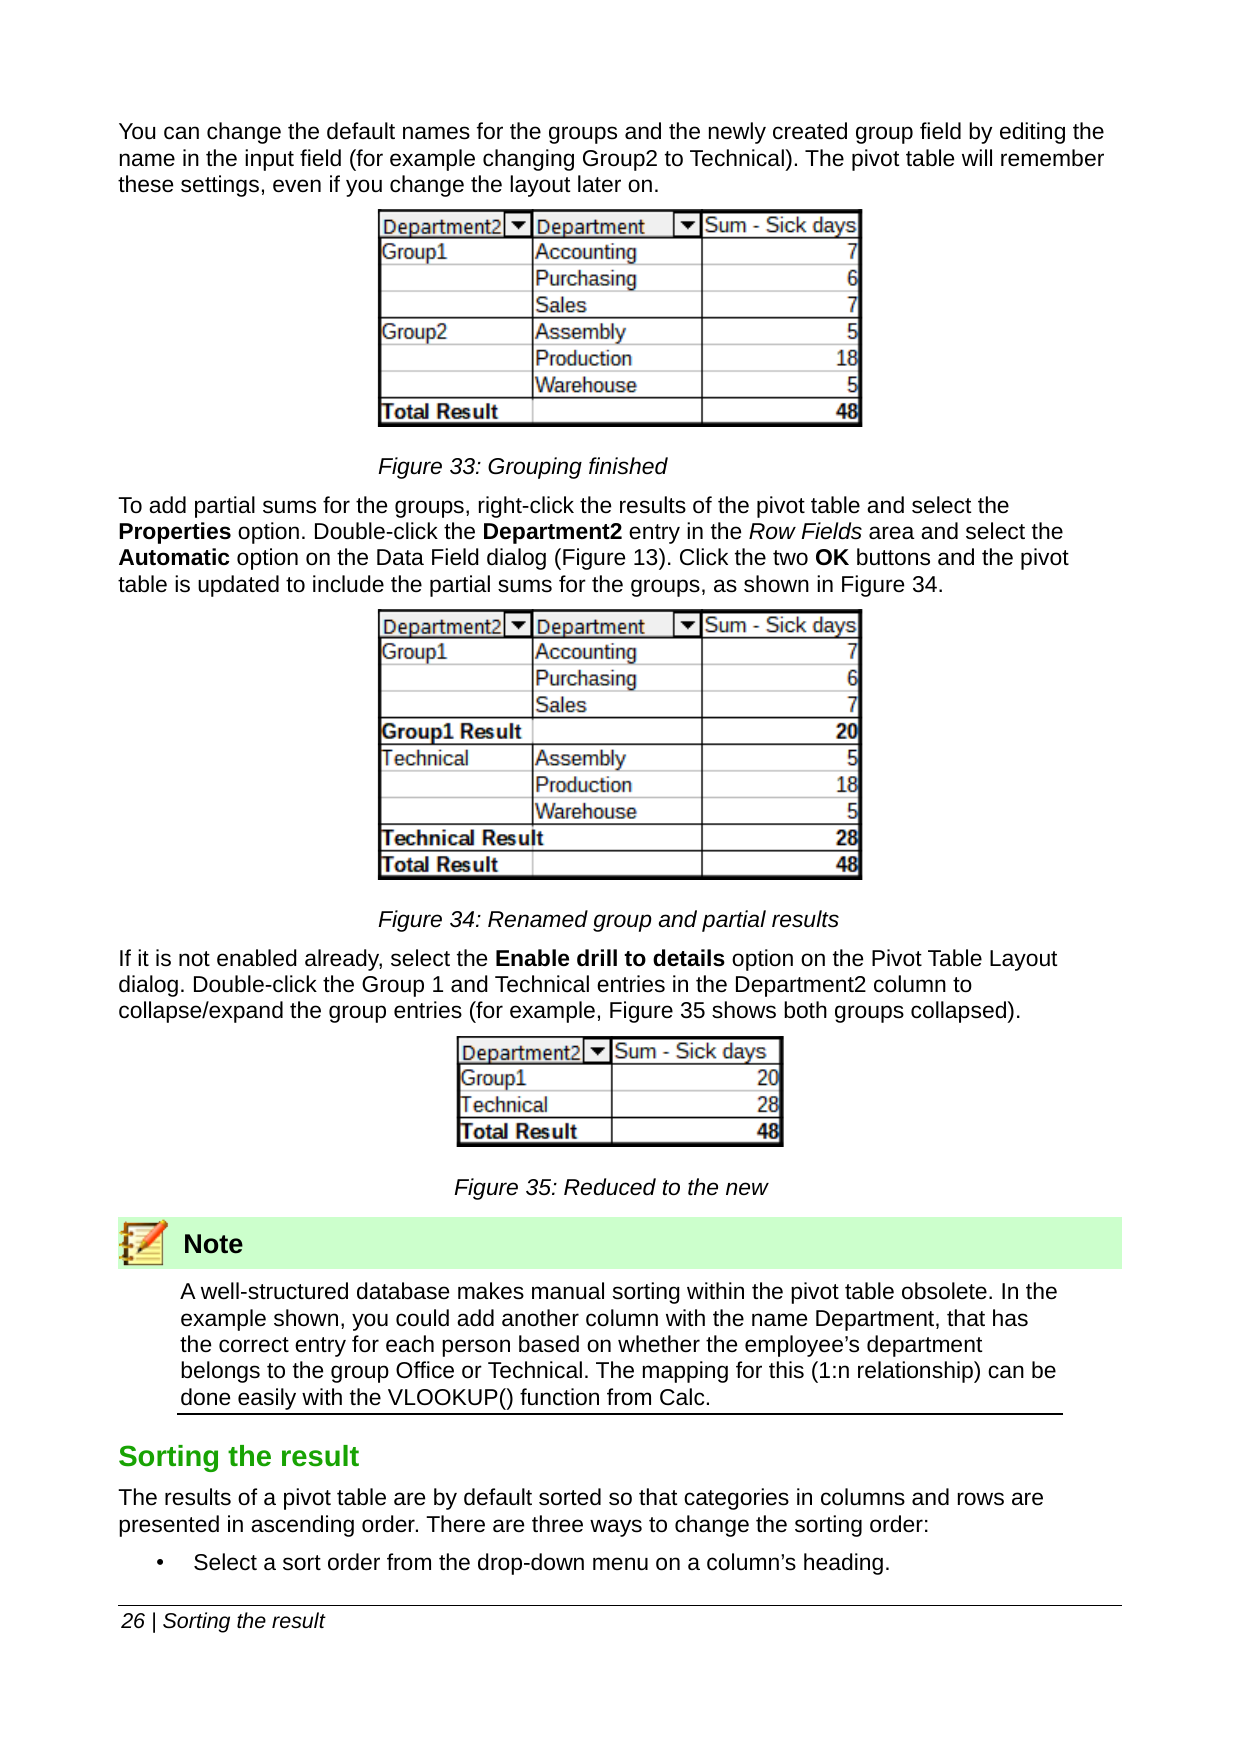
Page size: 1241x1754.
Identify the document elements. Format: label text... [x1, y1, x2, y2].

picture [119, 1218, 170, 1269]
list Select a sort order from the drop-down menu on a column’s heading. [156, 1549, 1122, 1576]
text You can change the default names for the groups and the newly created group field by editing the name in the input field (for example changing Group2 to Technical). The pivot table will remember these settings, even if you change the layout later on. [118, 118, 1122, 197]
subtitle Sorting the result [118, 1439, 1122, 1472]
text Figure 34: Renamed group and partial results [378, 880, 862, 932]
text If it is not enabled already, select the Enable drill to details option on the Pivot Table Layout dialog. Double-click the Group 1 and Technical entries in the Department2 column to collapse/expand the group entries (for example, Figure 35 shows both groups collapsed). [118, 944, 1122, 1023]
subtitle Note [118, 1217, 1122, 1269]
text To add partial sums for the groups, right-click the results of the pivot table and select the Properties option. Double-click the Department2 entry in the Row Fields area and select the Automatic option on the Data Field dialog (Figure 13). Click the two OK buttons and the pivot table is updated to include the partial sums for the groups, as shown in Figure 34. [118, 492, 1122, 597]
picture [456, 1036, 784, 1147]
picture [377, 609, 863, 880]
text Figure 35: Reduced to the new groups [454, 1036, 786, 1205]
picture [377, 209, 863, 427]
list The results of a pivot table are by default sorted so that categories in columns and rows are presented in ascending order. There are three ways to change the sorting order: [118, 1484, 1122, 1537]
text A well-structured database makes manual sorting within the pivot table obsolete. In the example shown, you could add another column with the name Department, that has the correct entry for each person based on whether the employee’s department belongs to the group Office or Technical. The mapping for this (1:n relationship) can be done easily with the VLOOKUP() function from Calc. [177, 1275, 1063, 1413]
text Figure 33: Grouping finished [378, 427, 862, 479]
